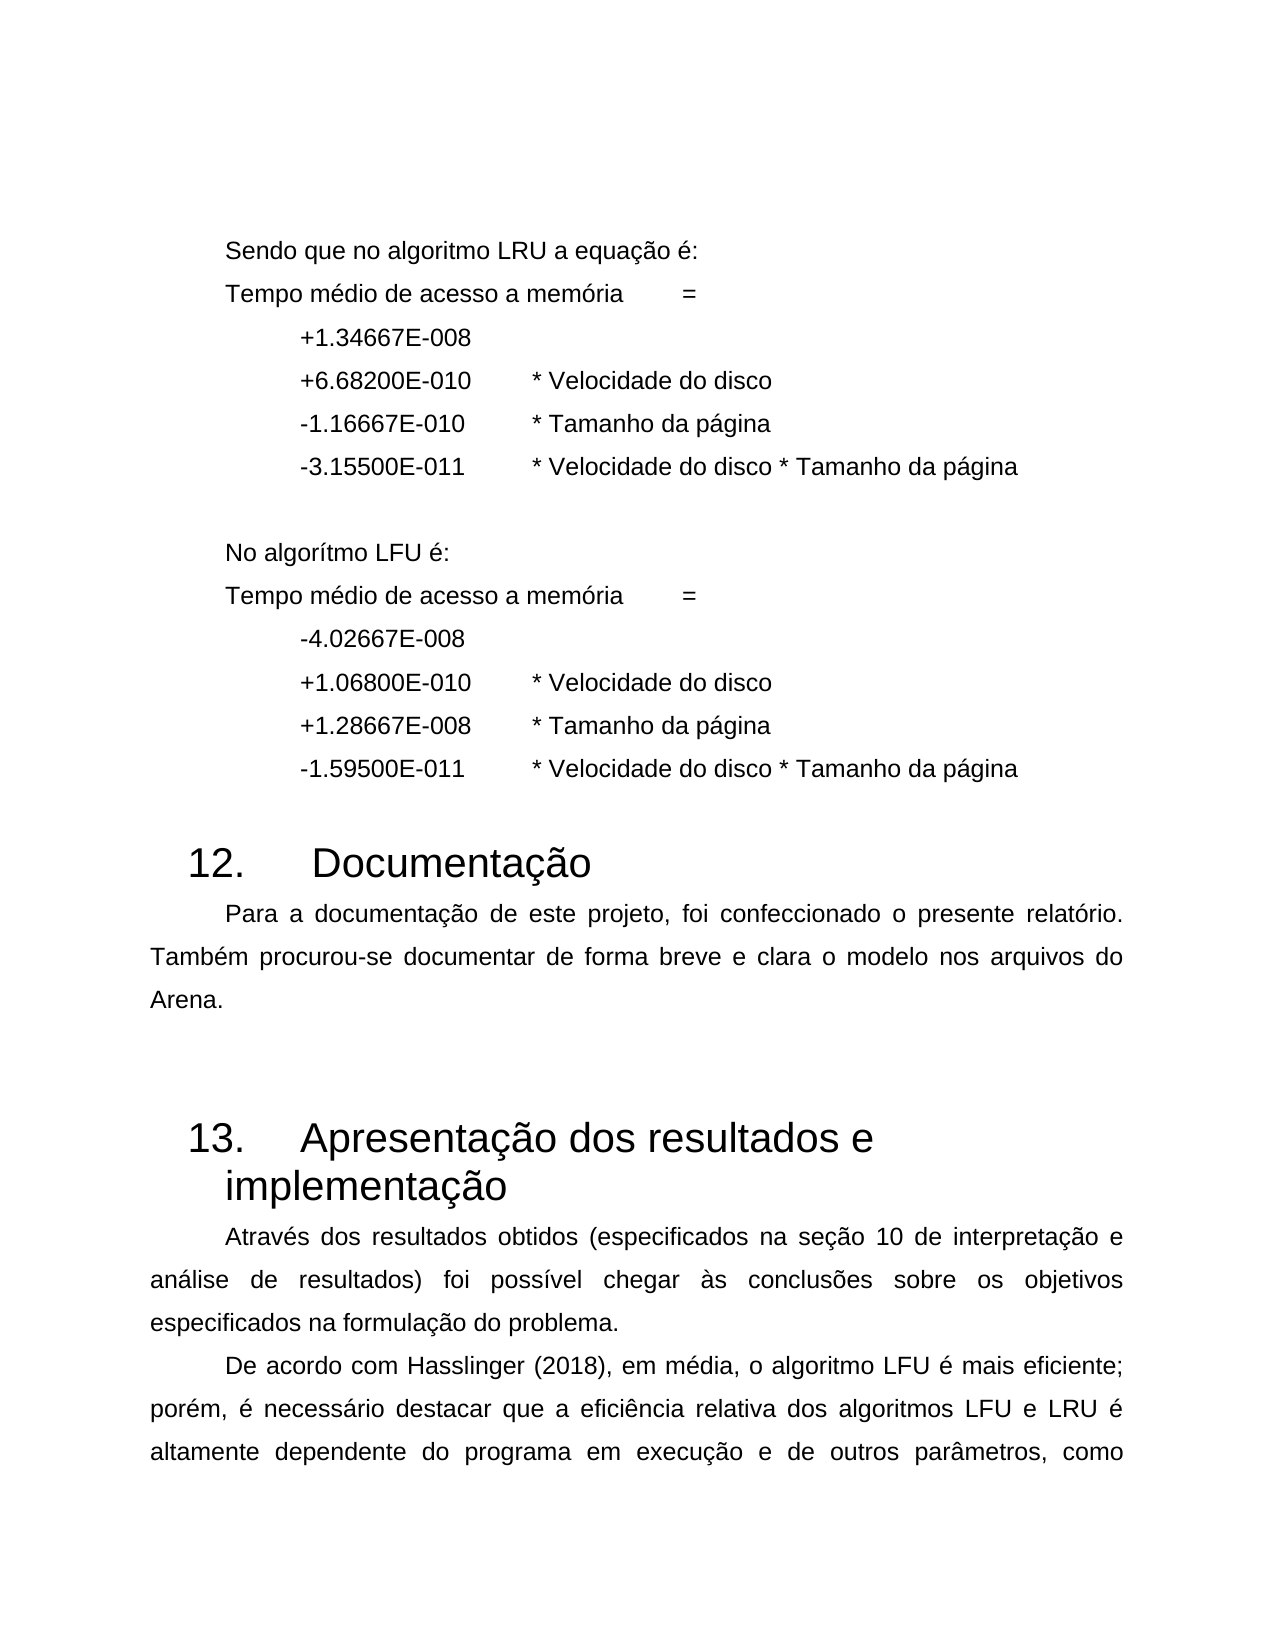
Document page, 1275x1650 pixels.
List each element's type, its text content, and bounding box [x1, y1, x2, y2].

text Para a documentação de este projeto, foi confeccionado o presente relatório. Também procurou-se documentar de forma breve e clara o modelo nos arquivos do Arena. [150, 899, 1125, 1014]
text Tempo médio de acesso a memória = [150, 279, 1125, 308]
subtitle Apresentação dos resultados e implementação [187, 1113, 1125, 1209]
text -1.59500E-011 * Velocidade do disco * Tamanho da página [225, 754, 1125, 782]
subtitle Documentação [187, 838, 1125, 886]
text Tempo médio de acesso a memória = [150, 581, 1125, 610]
text -1.16667E-010 * Tamanho da página [225, 409, 1125, 437]
text +1.34667E-008 [225, 322, 1125, 351]
text Através dos resultados obtidos (especificados na seção 10 de interpretação e análise de resultados) foi possível chegar às conclusões sobre os objetivos especificados na formulação do problema. [150, 1221, 1125, 1336]
text +6.68200E-010 * Velocidade do disco [225, 366, 1125, 394]
text De acordo com Hasslinger (2018), em média, o algoritmo LFU é mais eficiente; porém, é necessário destacar que a eficiência relativa dos algoritmos LFU e LRU é altamente dependente do programa em execução e de outros parâmetros, como [150, 1351, 1125, 1466]
text -4.02667E-008 [225, 624, 1125, 653]
text Sendo que no algoritmo LRU a equação é: [150, 236, 1125, 265]
text -3.15500E-011 * Velocidade do disco * Tamanho da página [225, 452, 1125, 481]
text +1.28667E-008 * Tamanho da página [225, 711, 1125, 739]
text No algorítmo LFU é: [150, 538, 1125, 567]
text +1.06800E-010 * Velocidade do disco [225, 667, 1125, 696]
